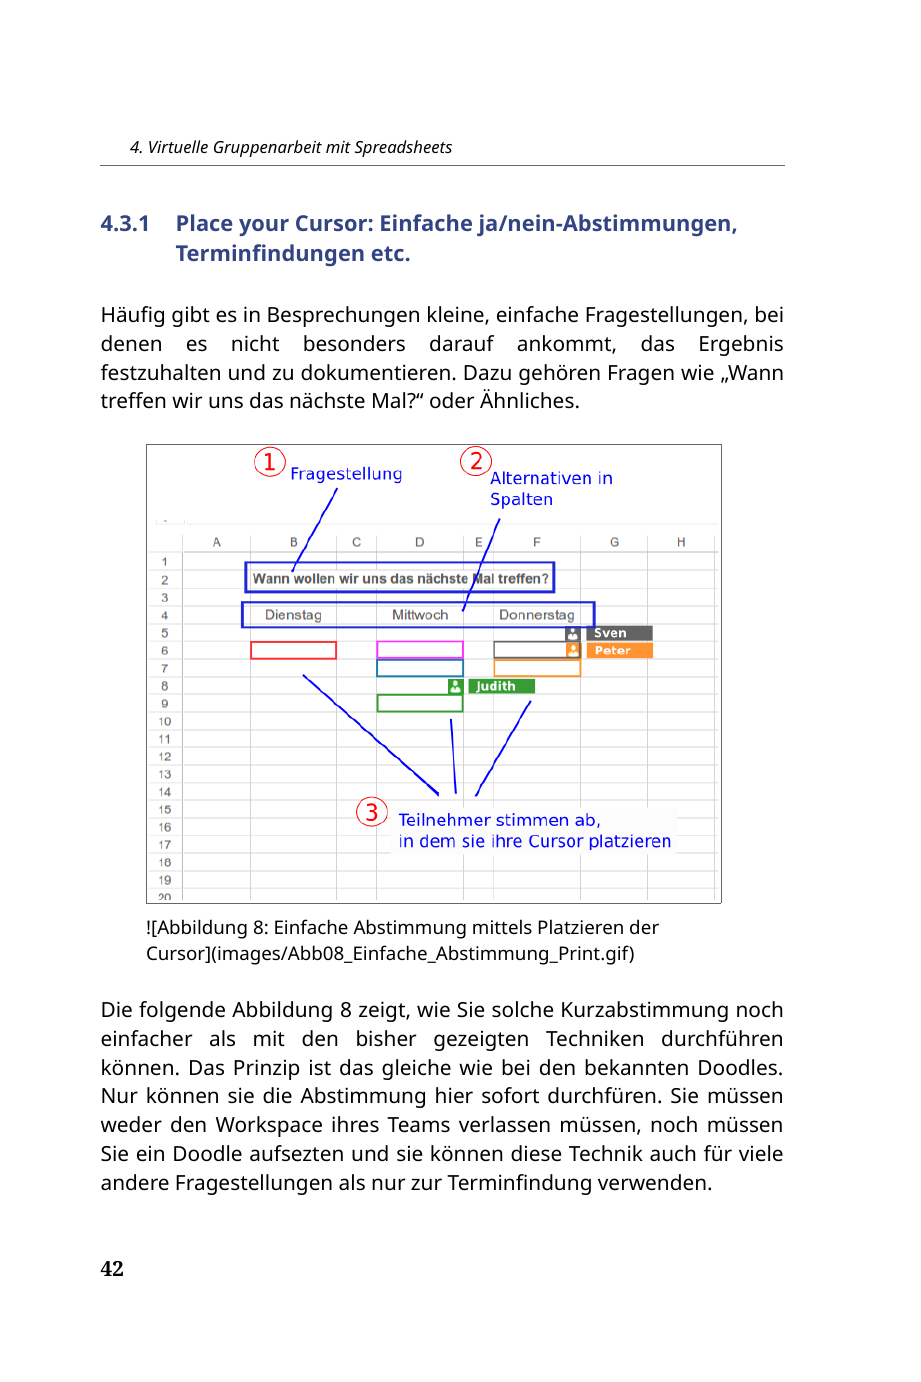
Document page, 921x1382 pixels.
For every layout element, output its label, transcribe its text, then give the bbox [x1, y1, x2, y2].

subtitle Place your Cursor: Einfache ja/nein-Abstimmungen, Terminfindungen etc. [100, 208, 785, 268]
text ![Abbildung 8: Einfache Abstimmung mittels Platzieren der Cursor](images/Abb08_Einfache_Abstimmung_Print.gif) [146, 904, 721, 966]
text Die folgende Abbildung 8 zeigt, wie Sie solche Kurzabstimmung noch einfacher als mit den bisher gezeigten Techniken durchführen können. Das Prinzip ist das gleiche wie bei den bekannten Doodles. Nur können sie die Abstimmung hier sofort durchfüren. Sie müssen weder den Workspace ihres Teams verlassen müssen, noch müssen Sie ein Doodle aufsezten und sie können diese Technik auch für viele andere Fragestellungen als nur zur Terminfindung verwenden. [100, 423, 785, 1197]
text Häufig gibt es in Besprechungen kleine, einfache Fragestellungen, bei denen es nicht besonders darauf ankommt, das Ergebnis festzuhalten und zu dokumentieren. Dazu gehören Fragen wie „Wann treffen wir uns das nächste Mal?“ oder Ähnliches. [100, 280, 785, 415]
picture [148, 446, 719, 900]
text [147, 445, 721, 903]
